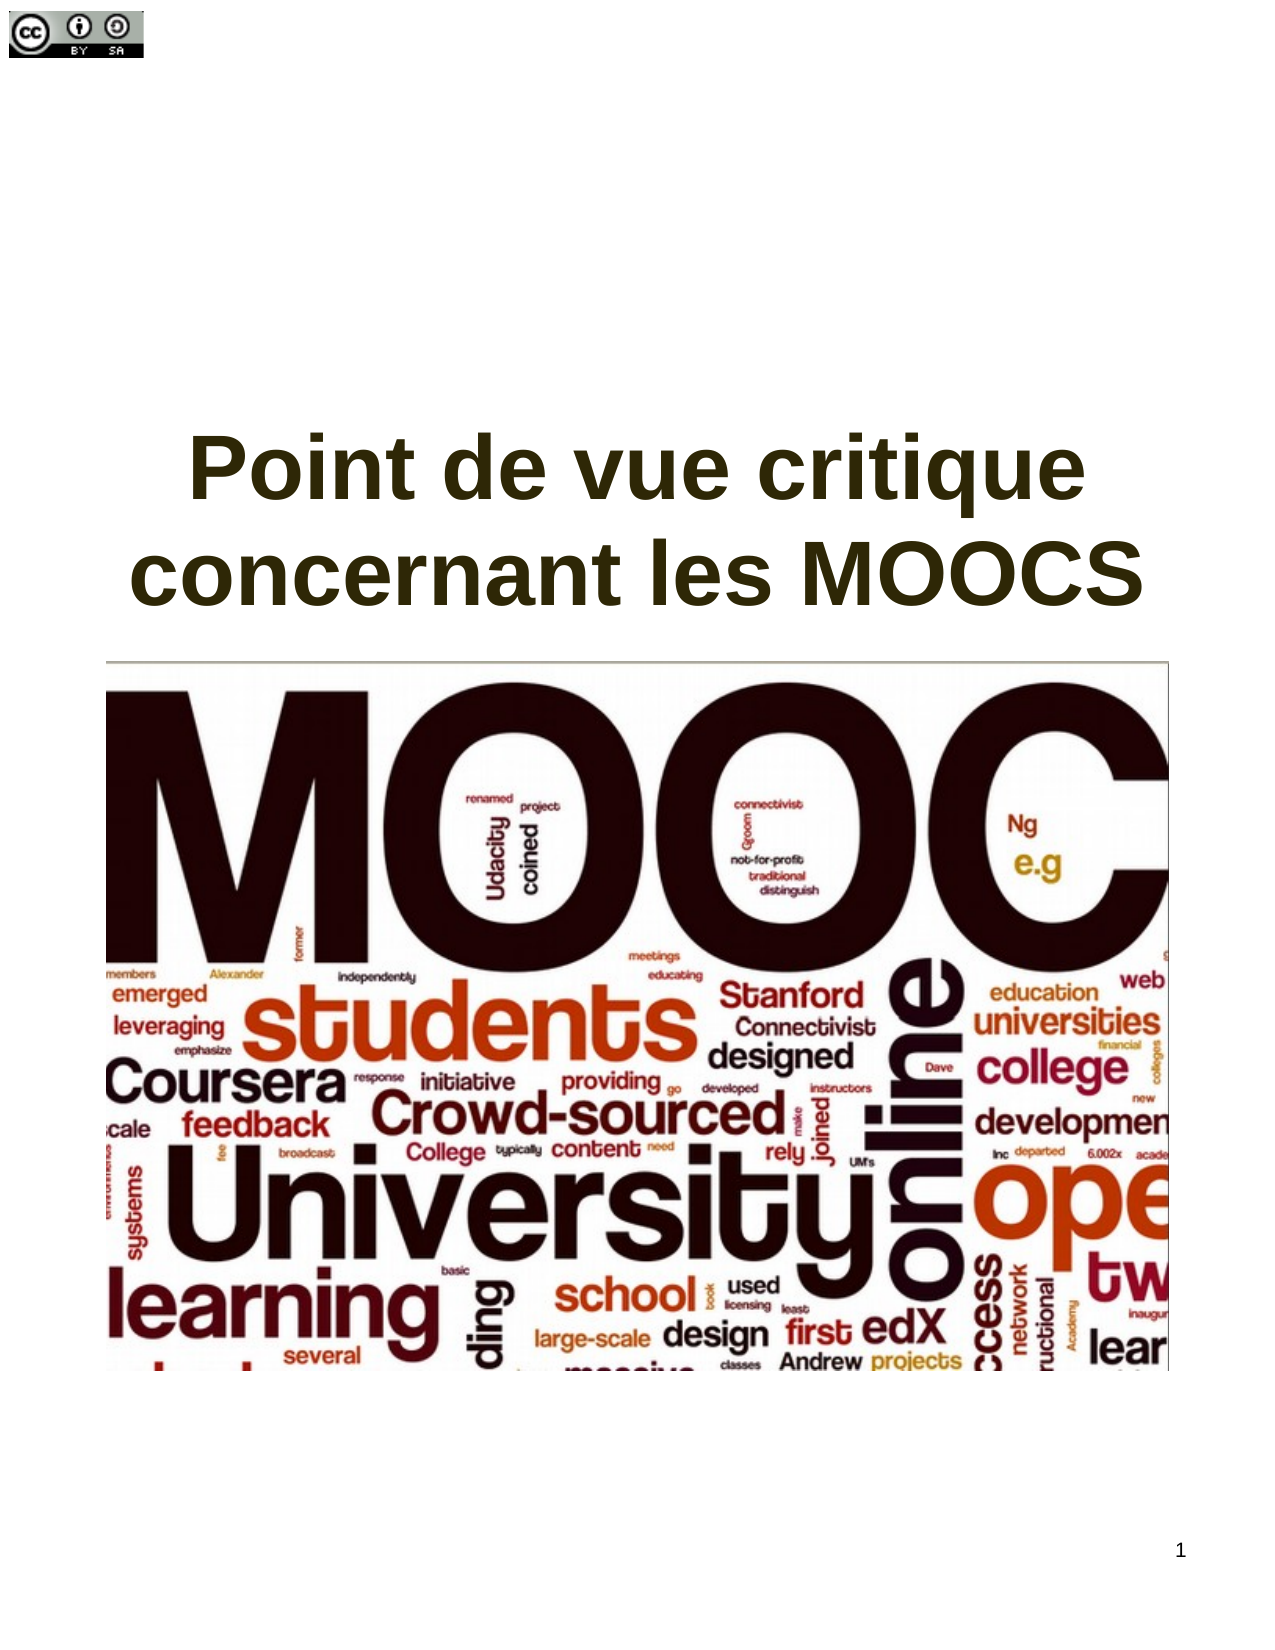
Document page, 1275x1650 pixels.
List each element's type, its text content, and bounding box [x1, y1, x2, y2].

picture [9, 11, 144, 58]
subtitle Point de vue critique concernant les MOOCS [88, 413, 1186, 624]
picture [106, 661, 1169, 1371]
